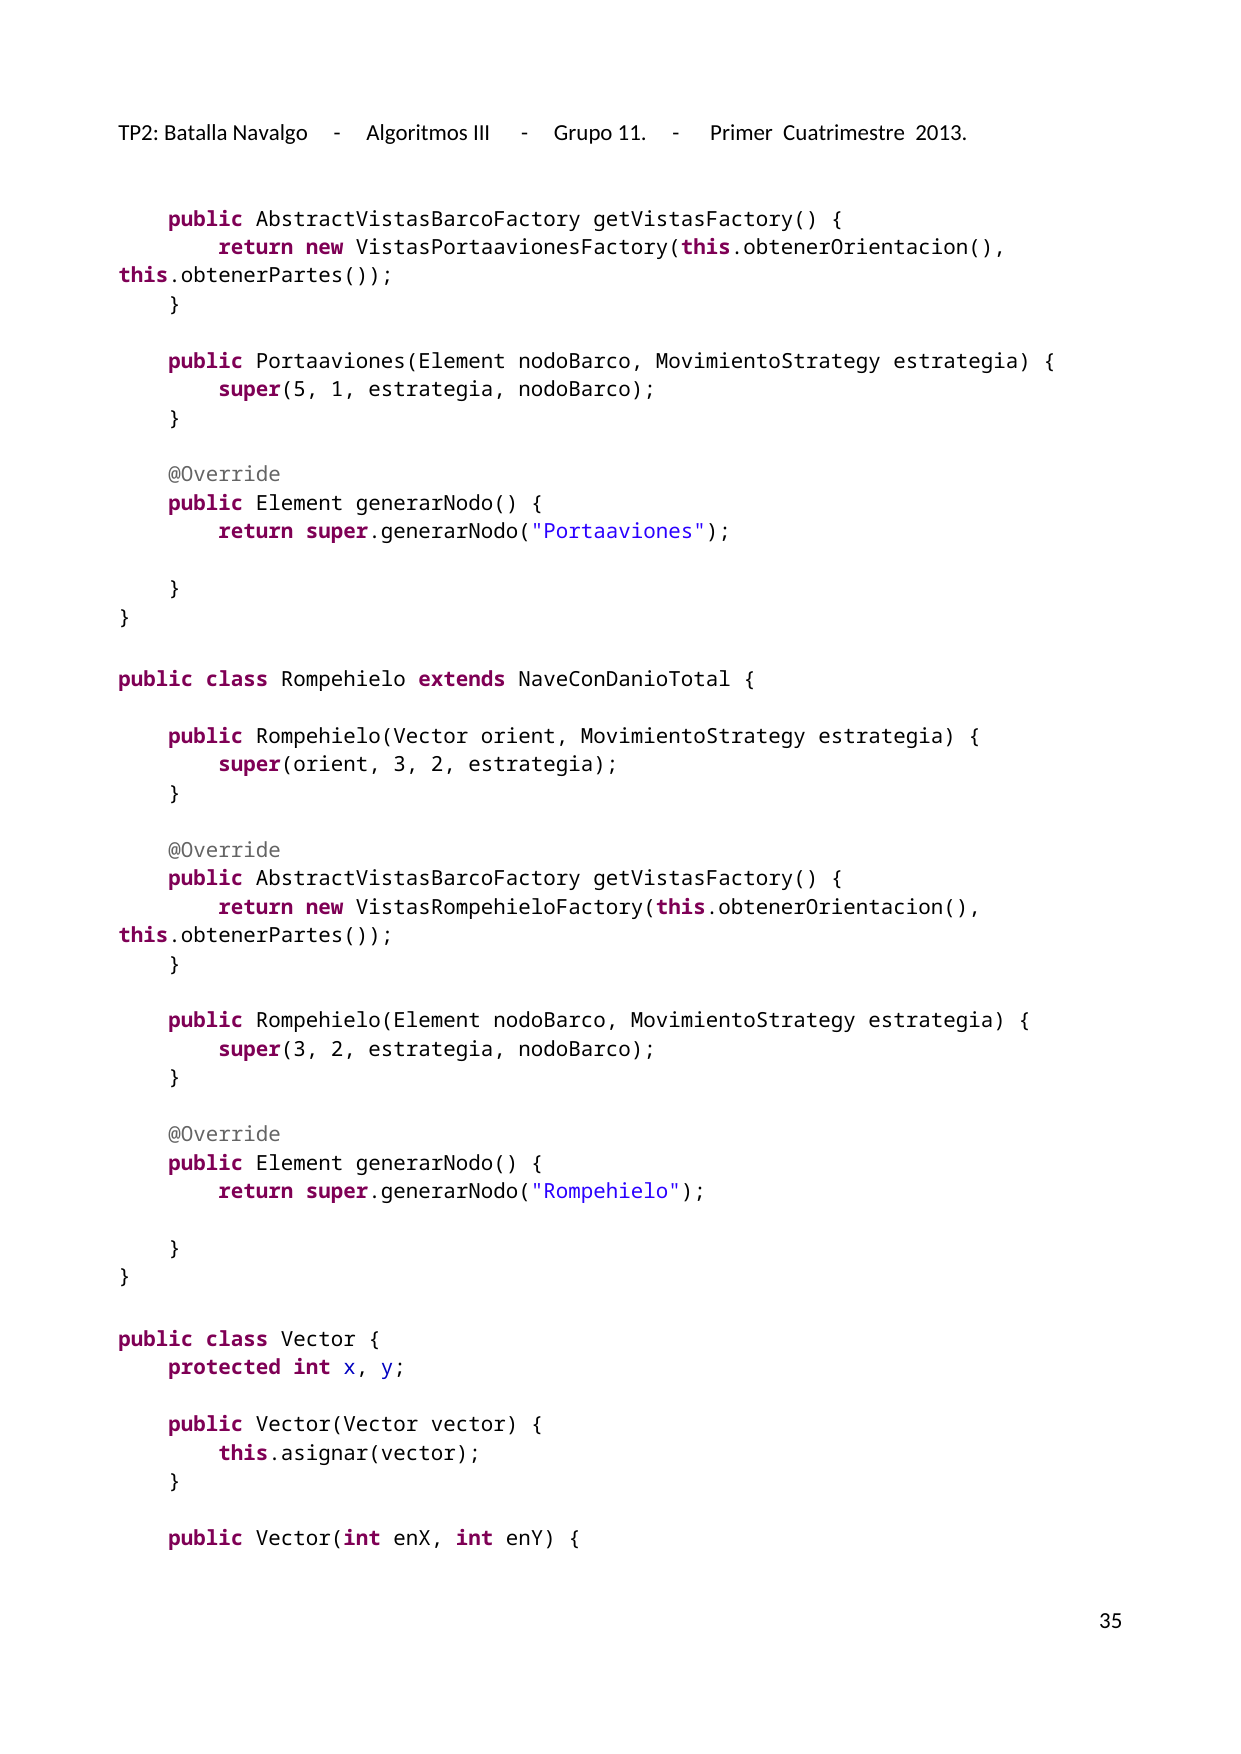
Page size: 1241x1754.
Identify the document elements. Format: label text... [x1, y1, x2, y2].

text public class Rompehielo extends NaveConDanioTotal { [118, 664, 1122, 693]
text } [118, 573, 1122, 602]
text public AbstractVistasBarcoFactory getVistasFactory() { [118, 204, 1122, 232]
text return new VistasPortaavionesFactory(this.obtenerOrientacion(), this.obtenerPartes()); [118, 232, 1122, 289]
text } [118, 289, 1122, 317]
text public Rompehielo(Element nodoBarco, MovimientoStrategy estrategia) { [118, 1006, 1122, 1034]
text public Rompehielo(Vector orient, MovimientoStrategy estrategia) { [118, 721, 1122, 749]
text public class Vector { [118, 1324, 1122, 1352]
text } [118, 1466, 1122, 1494]
text } [118, 1062, 1122, 1091]
text this.asignar(vector); [118, 1438, 1122, 1466]
text protected int x, y; [118, 1352, 1122, 1381]
text } [118, 949, 1122, 977]
text @Override [118, 835, 1122, 863]
text } [118, 778, 1122, 806]
text return super.generarNodo("Rompehielo"); [118, 1176, 1122, 1204]
text public Vector(Vector vector) { [118, 1409, 1122, 1438]
text public Vector(int enX, int enY) { [118, 1523, 1122, 1551]
text @Override [118, 459, 1122, 488]
text super(orient, 3, 2, estrategia); [118, 749, 1122, 778]
text public Element generarNodo() { [118, 488, 1122, 516]
text } [118, 403, 1122, 431]
text public Portaaviones(Element nodoBarco, MovimientoStrategy estrategia) { [118, 346, 1122, 374]
text return super.generarNodo("Portaaviones"); [118, 516, 1122, 545]
text public AbstractVistasBarcoFactory getVistasFactory() { [118, 863, 1122, 892]
text @Override [118, 1119, 1122, 1148]
text } [118, 1233, 1122, 1261]
text super(5, 1, estrategia, nodoBarco); [118, 374, 1122, 403]
text } [118, 602, 1122, 630]
text } [118, 1261, 1122, 1290]
text return new VistasRompehieloFactory(this.obtenerOrientacion(), this.obtenerPartes()); [118, 892, 1122, 949]
text public Element generarNodo() { [118, 1148, 1122, 1176]
text super(3, 2, estrategia, nodoBarco); [118, 1034, 1122, 1062]
